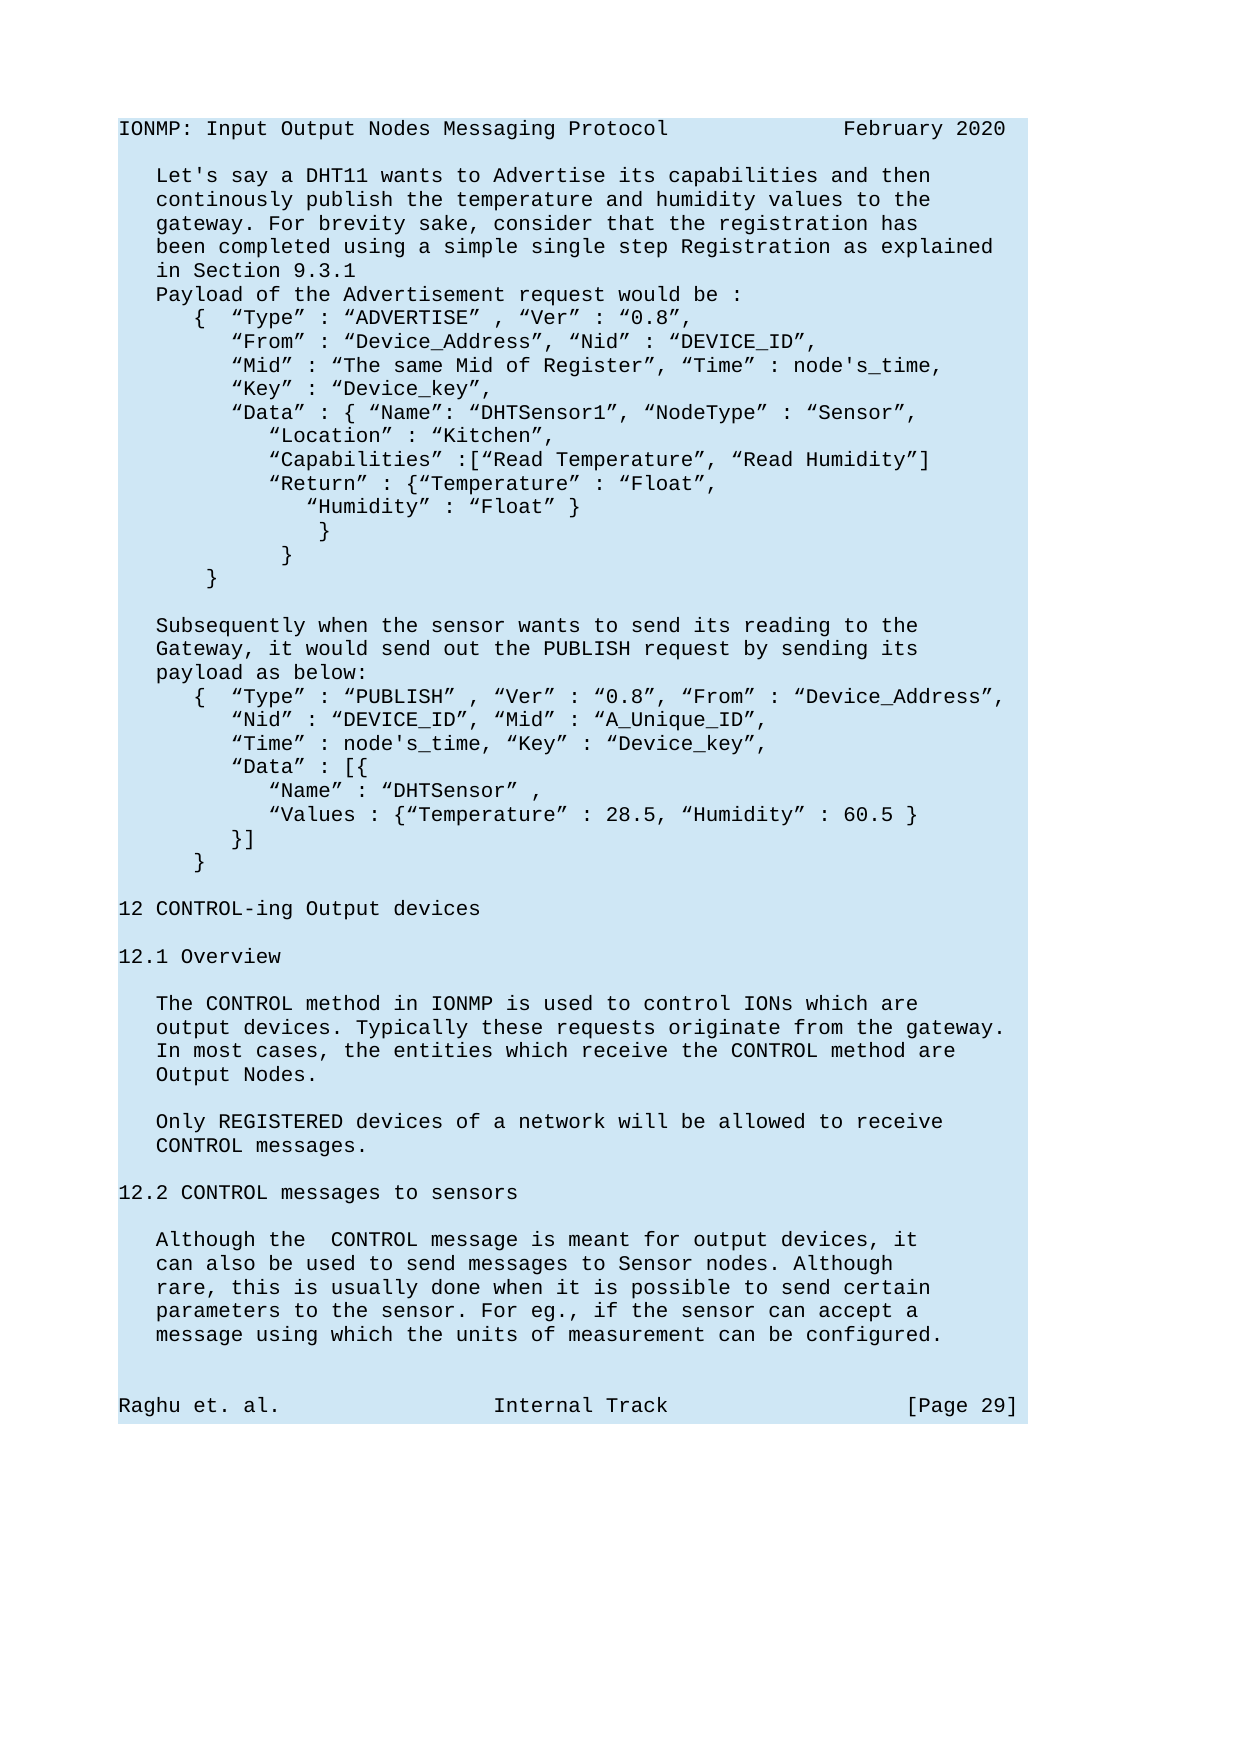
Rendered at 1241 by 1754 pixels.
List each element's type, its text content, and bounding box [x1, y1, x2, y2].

text “Capabilities” :[“Read Temperature”, “Read Humidity”] [118, 449, 1028, 473]
text { “Type” : “ADVERTISE” , “Ver” : “0.8”, “From” : “Device_Address”, “Nid” : “DEVICE_ID”, “Mid” : “The same Mid of Register”, “Time” : node's_time, “Key” : “Device_key”, “Data” : { “Name”: “DHTSensor1”, “NodeType” : “Sensor”, “Location” : “Kitchen”, [118, 307, 1028, 449]
text “Return” : {“Temperature” : “Float”, [118, 473, 1028, 496]
text } [118, 520, 1028, 544]
text IONMP: Input Output Nodes Messaging Protocol February 2020 [118, 118, 1028, 142]
text Although the CONTROL message is meant for output devices, it [118, 1229, 1028, 1253]
text { “Type” : “PUBLISH” , “Ver” : “0.8”, “From” : “Device_Address”, “Nid” : “DEVICE_ID”, “Mid” : “A_Unique_ID”, [118, 686, 1028, 733]
text Payload of the Advertisement request would be : [118, 284, 1028, 307]
text “Time” : node's_time, “Key” : “Device_key”, “Data” : [{ “Name” : “DHTSensor” , “Values : {“Temperature” : 28.5, “Humidity” : 60.5 } [118, 733, 1028, 827]
text 12.1 Overview [118, 946, 1028, 969]
text “Humidity” : “Float” } [118, 496, 1028, 520]
text } [118, 544, 1028, 567]
text Only REGISTERED devices of a network will be allowed to receive CONTROL messages. [118, 1111, 1028, 1158]
text }] [118, 827, 1028, 851]
text Subsequently when the sensor wants to send its reading to the Gateway, it would send out the PUBLISH request by sending its payload as below: [118, 615, 1028, 686]
text Let's say a DHT11 wants to Advertise its capabilities and then continously publish the temperature and humidity values to the gateway. For brevity sake, consider that the registration has been completed using a simple single step Registration as explained [118, 165, 1028, 260]
text } [118, 851, 1028, 875]
text } [118, 567, 1028, 591]
text 12 CONTROL-ing Output devices [118, 898, 1028, 922]
text can also be used to send messages to Sensor nodes. Although rare, this is usually done when it is possible to send certain parameters to the sensor. For eg., if the sensor can accept a message using which the units of measurement can be configured. [118, 1253, 1028, 1348]
text The CONTROL method in IONMP is used to control IONs which are output devices. Typically these requests originate from the gateway. In most cases, the entities which receive the CONTROL method are Output Nodes. [118, 993, 1028, 1088]
text Raghu et. al. Internal Track [Page 29] [118, 1395, 1028, 1419]
text in Section 9.3.1 [118, 260, 1028, 284]
text 12.2 CONTROL messages to sensors [118, 1182, 1028, 1206]
